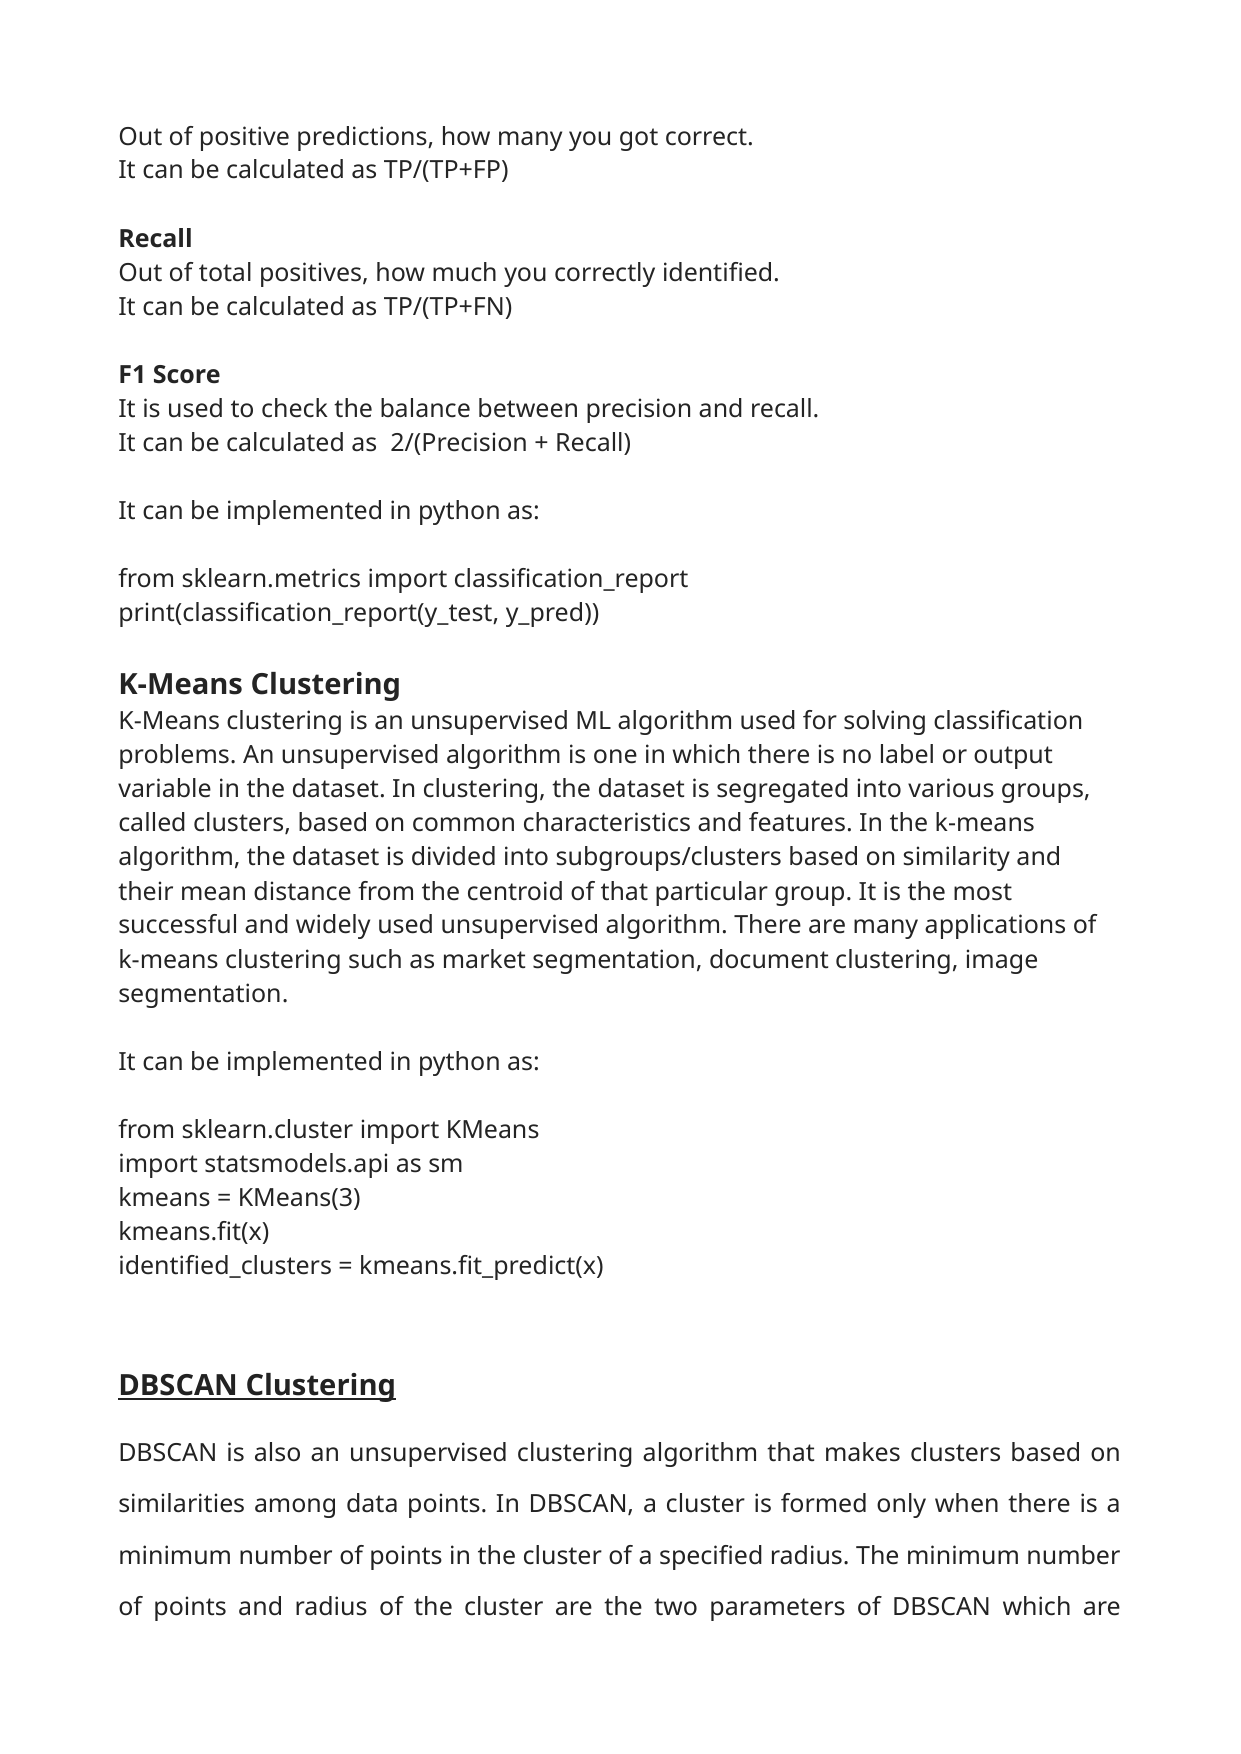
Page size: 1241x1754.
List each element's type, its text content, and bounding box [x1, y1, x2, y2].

text from sklearn.cluster import KMeans [118, 1112, 1122, 1146]
text from sklearn.metrics import classification_report [118, 561, 1122, 595]
subtitle DBSCAN Clustering [118, 1364, 1122, 1404]
text Out of total positives, how much you correctly identified. [118, 254, 1122, 288]
text DBSCAN is also an unsupervised clustering algorithm that makes clusters based on similarities among data points. In DBSCAN, a cluster is formed only when there is a minimum number of points in the cluster of a specified radius. The minimum number of points and radius of the cluster are the two parameters of DBSCAN which are [118, 1417, 1122, 1623]
text import statsmodels.api as sm [118, 1146, 1122, 1180]
text print(classification_report(y_test, y_pred)) [118, 595, 1122, 629]
text It can be implemented in python as: [118, 493, 1122, 527]
text Recall [118, 220, 1122, 254]
text It is used to check the balance between precision and recall. [118, 391, 1122, 425]
text K-Means clustering is an unsupervised ML algorithm used for solving classification problems. An unsupervised algorithm is one in which there is no label or output variable in the dataset. In clustering, the dataset is segregated into various groups, called clusters, based on common characteristics and features. In the k-means algorithm, the dataset is divided into subgroups/clusters based on similarity and their mean distance from the centroid of that particular group. It is the most successful and widely used unsupervised algorithm. There are many applications of k-means clustering such as market segmentation, document clustering, image segmentation. [118, 703, 1122, 1009]
text It can be calculated as TP/(TP+FP) [118, 152, 1122, 186]
text kmeans.fit(x) [118, 1214, 1122, 1248]
text F1 Score [118, 357, 1122, 391]
text It can be implemented in python as: [118, 1043, 1122, 1077]
text It can be calculated as TP/(TP+FN) [118, 288, 1122, 322]
text Out of positive predictions, how many you got correct. [118, 118, 1122, 152]
text K-Means Clustering [118, 663, 1122, 703]
text kmeans = KMeans(3) [118, 1180, 1122, 1214]
text It can be calculated as 2/(Precision + Recall) [118, 425, 1122, 459]
text identified_clusters = kmeans.fit_predict(x) [118, 1248, 1122, 1282]
